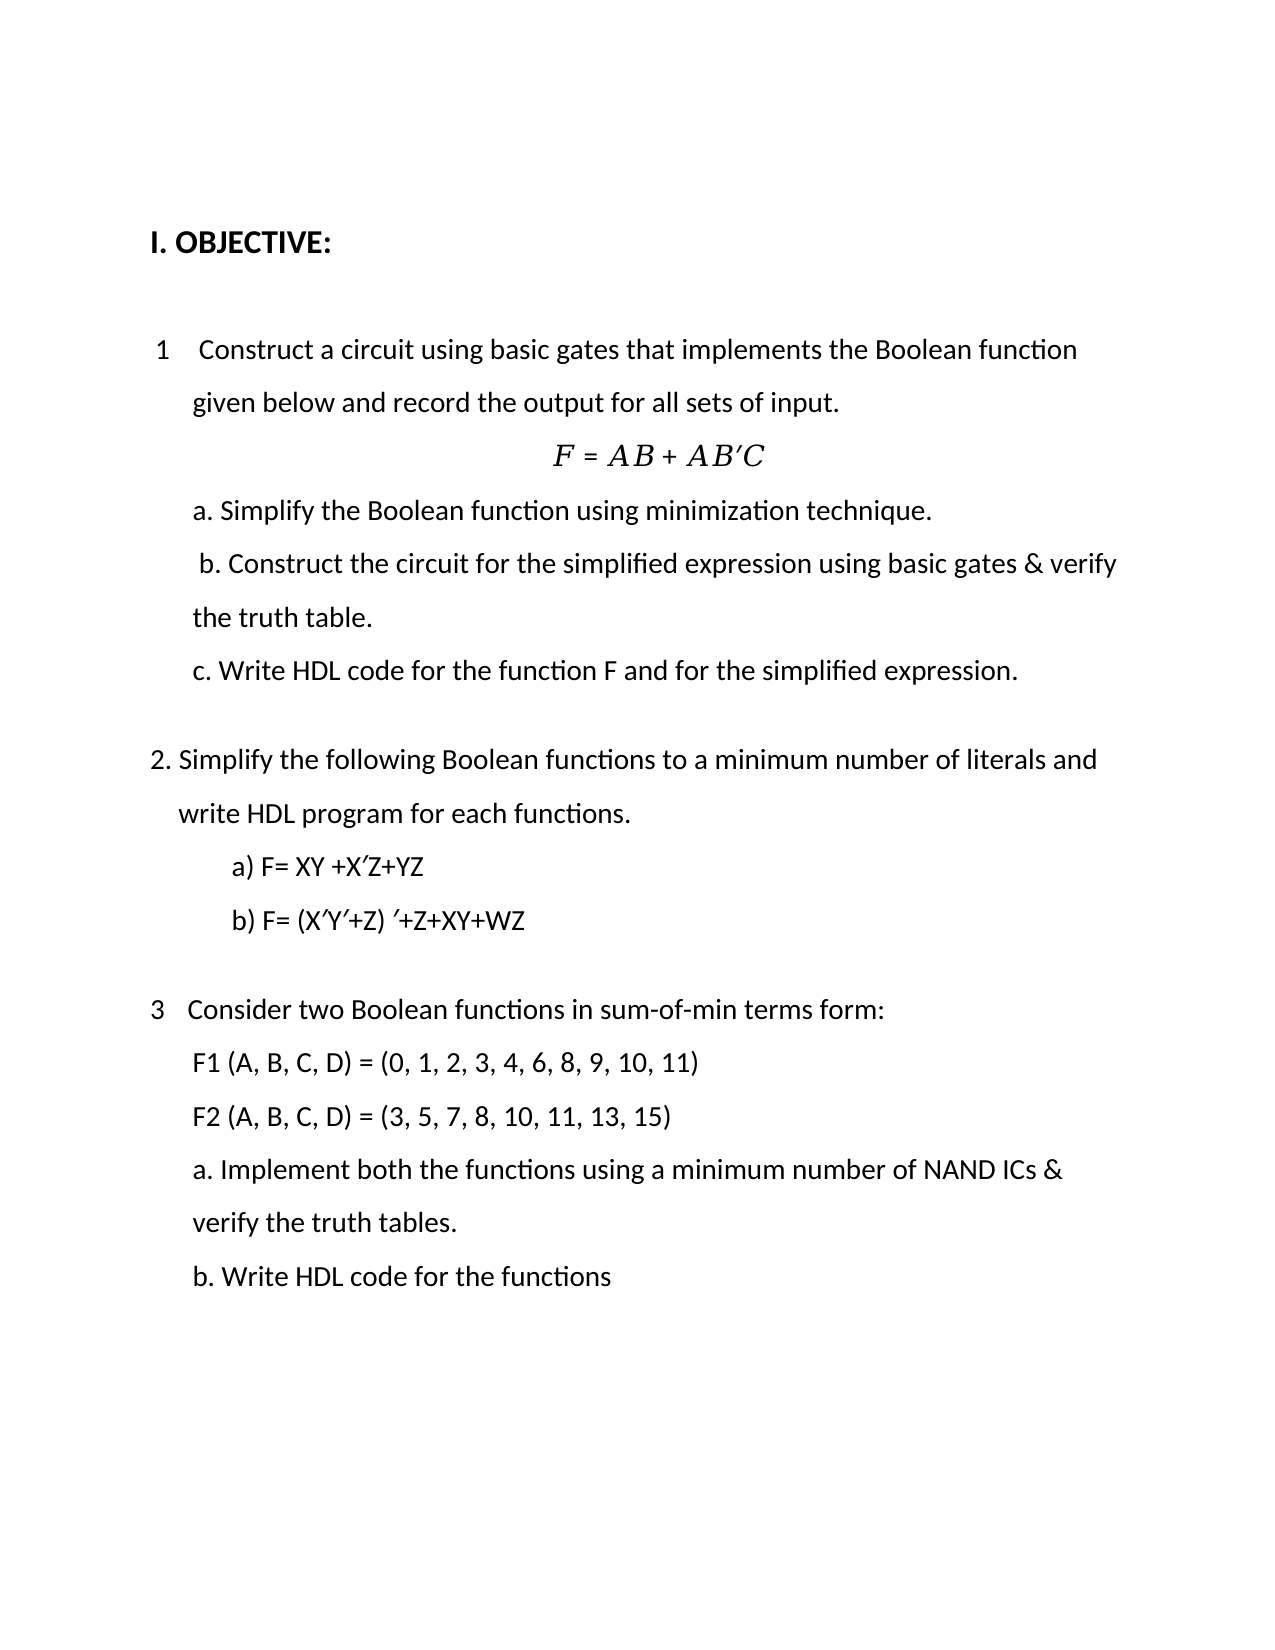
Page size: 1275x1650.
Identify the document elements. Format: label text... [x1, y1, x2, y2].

text b) F= (X′Y′+Z) ′+Z+XY+WZ [150, 902, 1125, 937]
list F1 (A, B, C, D) = (0, 1, 2, 3, 4, 6, 8, 9, 10, 11) [192, 1044, 1125, 1080]
list a. Implement both the functions using a minimum number of NAND ICs & verify the truth tables. [192, 1151, 1125, 1240]
text I. OBJECTIVE: [150, 221, 1125, 262]
list a. Simplify the Boolean function using minimization technique. [192, 492, 1125, 528]
list Construct a circuit using basic gates that implements the Boolean function given below and record the output for all sets of input. [155, 331, 1125, 420]
list F2 (A, B, C, D) = (3, 5, 7, 8, 10, 11, 13, 15) [192, 1098, 1125, 1133]
list b. Write HDL code for the functions [192, 1258, 1125, 1293]
list 𝐹 = 𝐴𝐵 + 𝐴𝐵′𝐶 [192, 438, 1125, 474]
list c. Write HDL code for the function F and for the simplified expression. [192, 652, 1125, 688]
list Consider two Boolean functions in sum-of-min terms form: [150, 991, 1125, 1026]
list b. Construct the circuit for the simplified expression using basic gates & verify the truth table. [192, 545, 1125, 634]
text 2. Simplify the following Boolean functions to a minimum number of literals and write HDL program for each functions. [150, 741, 1125, 830]
text a) F= XY +X′Z+YZ [178, 848, 1125, 884]
